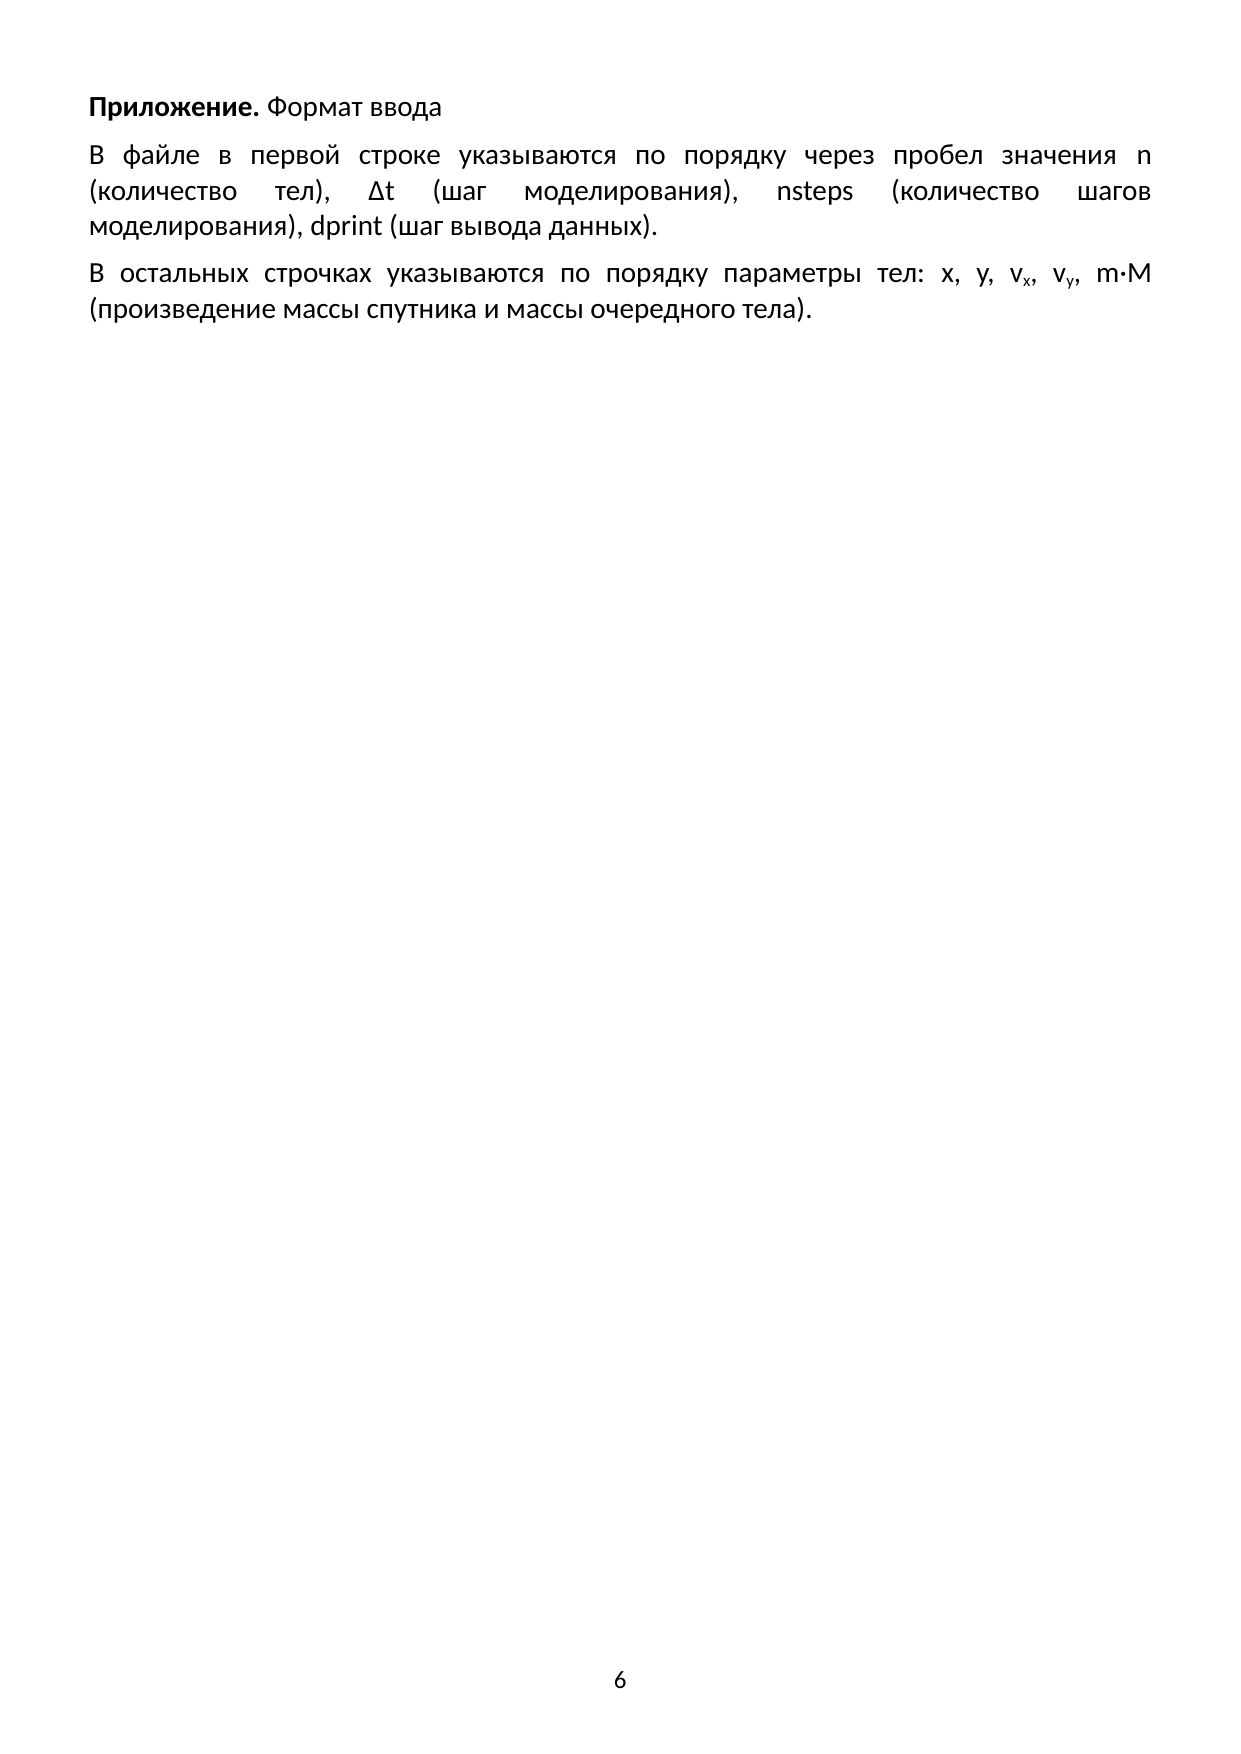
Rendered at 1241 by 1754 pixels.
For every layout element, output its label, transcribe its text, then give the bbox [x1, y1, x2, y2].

text В файле в первой строке указываются по порядку через пробел значения n (количество тел), Δt (шаг моделирования), nsteps (количество шагов моделирования), dprint (шаг вывода данных). [88, 136, 1152, 243]
text В остальных строчках указываются по порядку параметры тел: x, y, vx, vy, m·M (произведение массы спутника и массы очередного тела). [88, 254, 1152, 326]
subtitle Приложение. Формат ввода [88, 88, 1152, 124]
